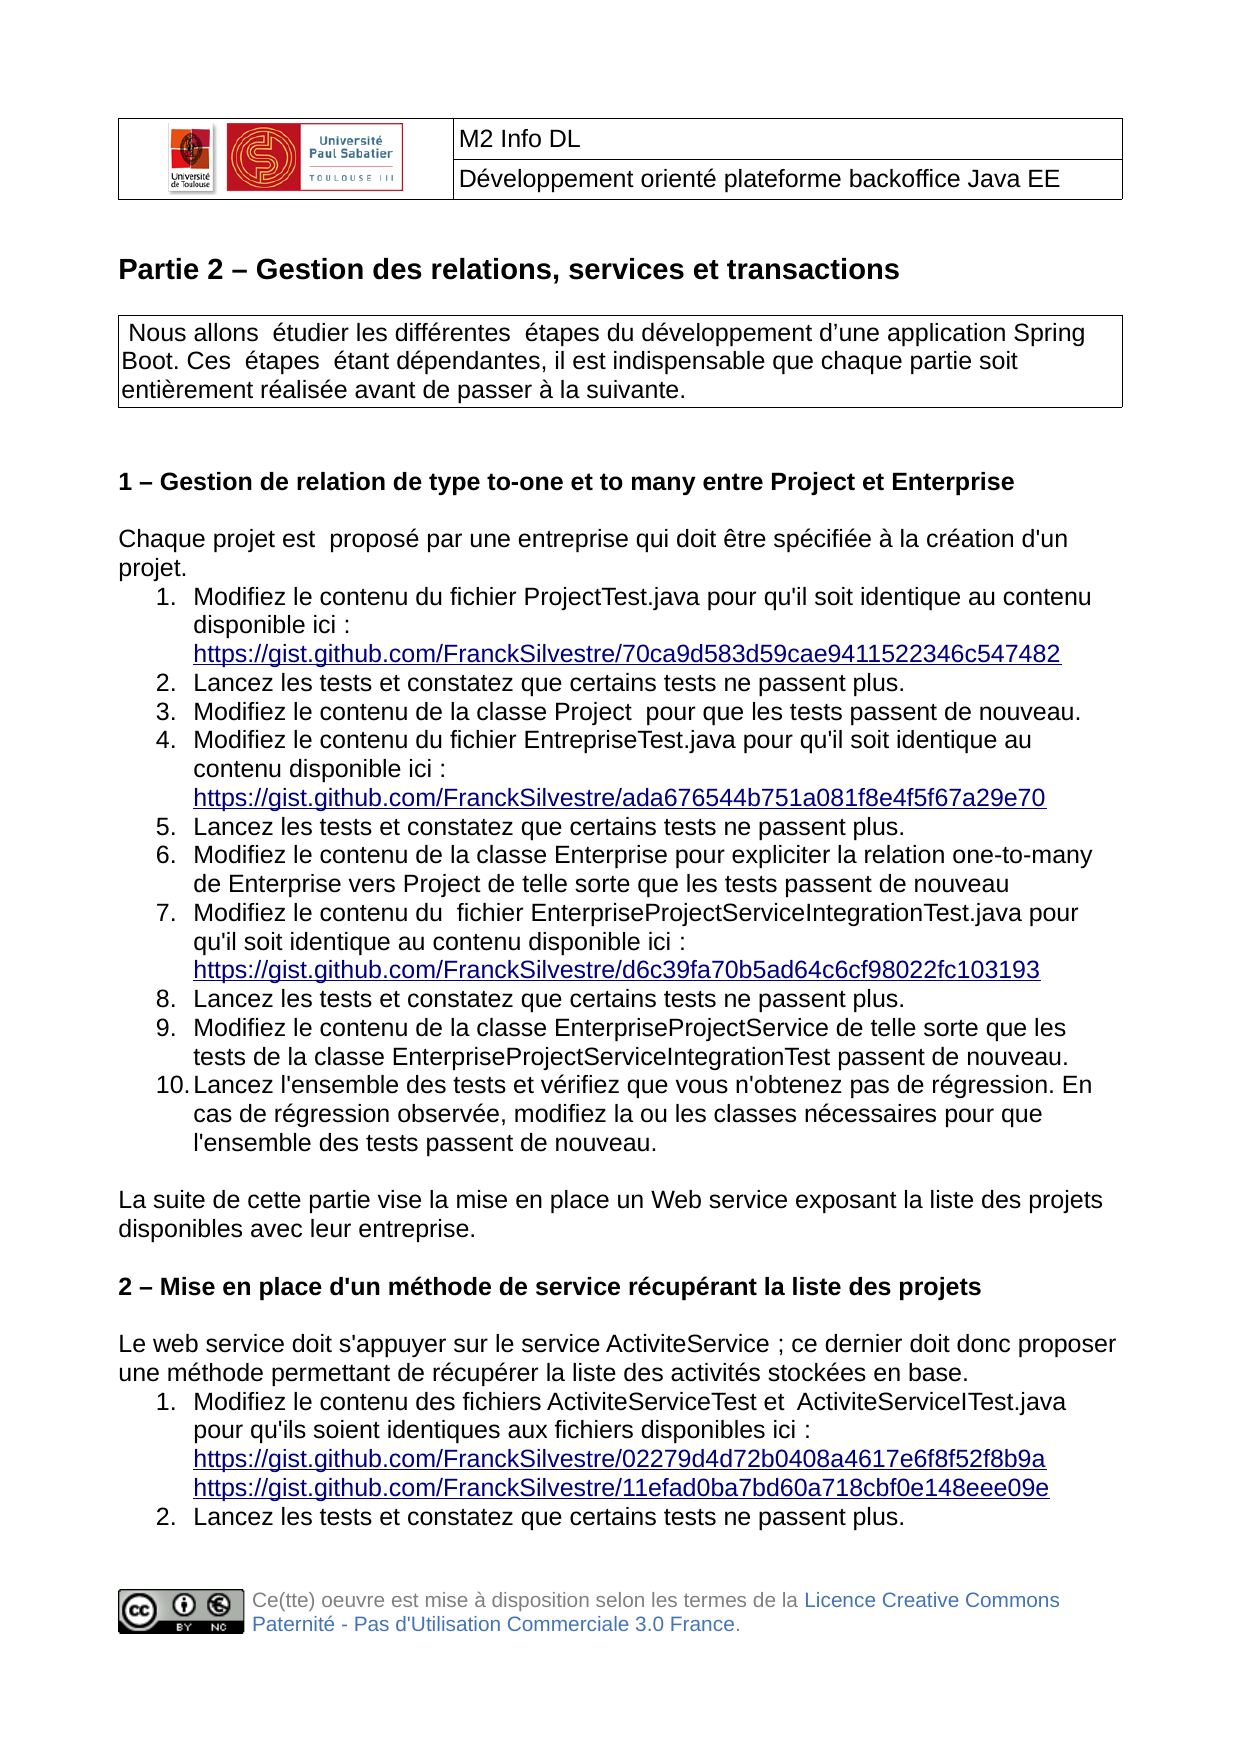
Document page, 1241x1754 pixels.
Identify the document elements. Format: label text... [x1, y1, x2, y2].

list Modifiez le contenu du fichier EntrepriseTest.java pour qu'il soit identique au contenu disponible ici : [156, 725, 1122, 783]
list https://gist.github.com/FranckSilvestre/d6c39fa70b5ad64c6cf98022fc103193 [156, 955, 1122, 984]
list Lancez les tests et constatez que certains tests ne passent plus. [156, 984, 1122, 1013]
list https://gist.github.com/FranckSilvestre/ada676544b751a081f8e4f5f67a29e70 [156, 783, 1122, 812]
list https://gist.github.com/FranckSilvestre/11efad0ba7bd60a718cbf0e148eee09e [156, 1473, 1122, 1502]
text 1 – Gestion de relation de type to-one et to many entre Project et Enterprise [118, 467, 1122, 495]
list Modifiez le contenu des fichiers ActiviteServiceTest et ActiviteServiceITest.java pour qu'ils soient identiques aux fichiers disponibles ici : [156, 1387, 1122, 1444]
text Nous allons étudier les différentes étapes du développement d’une application Spring Boot. Ces étapes étant dépendantes, il est indispensable que chaque partie soit entièrement réalisée avant de passer à la suivante. [119, 316, 1122, 407]
list Lancez l'ensemble des tests et vérifiez que vous n'obtenez pas de régression. En cas de régression observée, modifiez la ou les classes nécessaires pour que l'ensemble des tests passent de nouveau. [156, 1070, 1122, 1157]
list https://gist.github.com/FranckSilvestre/70ca9d583d59cae9411522346c547482 [156, 639, 1122, 668]
list Modifiez le contenu de la classe Project pour que les tests passent de nouveau. [156, 697, 1122, 725]
text Partie 2 – Gestion des relations, services et transactions [118, 252, 1122, 286]
text 2 – Mise en place d'un méthode de service récupérant la liste des projets [118, 1272, 1122, 1300]
list Lancez les tests et constatez que certains tests ne passent plus. [156, 812, 1122, 840]
list Lancez les tests et constatez que certains tests ne passent plus. [156, 1502, 1122, 1530]
picture [118, 1589, 245, 1634]
list Modifiez le contenu du fichier EnterpriseProjectServiceIntegrationTest.java pour qu'il soit identique au contenu disponible ici : [156, 898, 1122, 955]
list Modifiez le contenu du fichier ProjectTest.java pour qu'il soit identique au contenu disponible ici : [156, 582, 1122, 639]
text Le web service doit s'appuyer sur le service ActiviteService ; ce dernier doit donc proposer une méthode permettant de récupérer la liste des activités stockées en base. [118, 1329, 1122, 1387]
list Modifiez le contenu de la classe EnterpriseProjectService de telle sorte que les tests de la classe EnterpriseProjectServiceIntegrationTest passent de nouveau. [156, 1013, 1122, 1070]
list Lancez les tests et constatez que certains tests ne passent plus. [156, 668, 1122, 697]
text La suite de cette partie vise la mise en place un Web service exposant la liste des projets disponibles avec leur entreprise. [118, 1185, 1122, 1243]
list https://gist.github.com/FranckSilvestre/02279d4d72b0408a4617e6f8f52f8b9a [156, 1444, 1122, 1473]
text Chaque projet est proposé par une entreprise qui doit être spécifiée à la création d'un projet. [118, 524, 1122, 582]
list Modifiez le contenu de la classe Enterprise pour expliciter la relation one-to-many de Enterprise vers Project de telle sorte que les tests passent de nouveau [156, 840, 1122, 898]
picture [164, 123, 407, 195]
